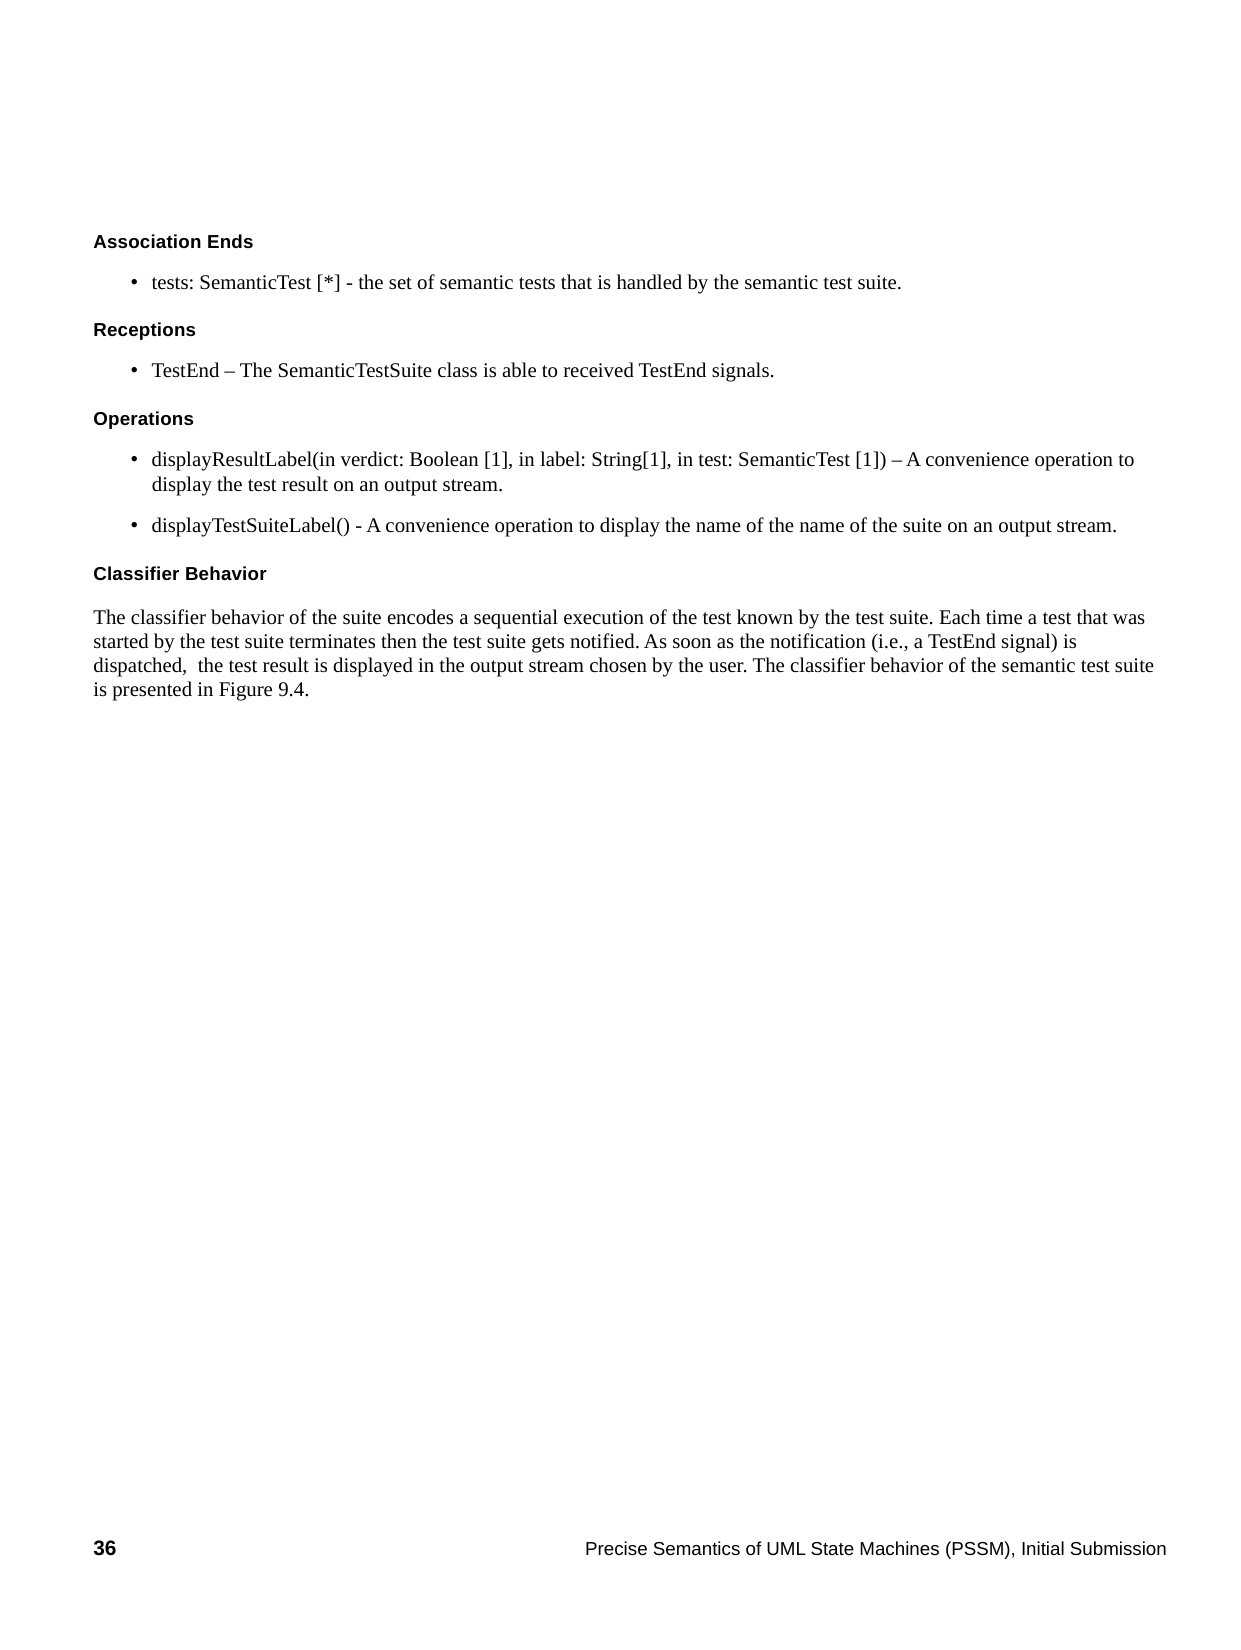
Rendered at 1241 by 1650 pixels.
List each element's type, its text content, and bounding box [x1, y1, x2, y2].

subtitle Receptions [93, 319, 1164, 341]
list tests: SemanticTest [*] - the set of semantic tests that is handled by the semantic test suite. [131, 269, 1164, 294]
list displayTestSuiteLabel() - A convenience operation to display the name of the name of the suite on an output stream. [131, 512, 1164, 537]
list displayResultLabel(in verdict: Boolean [1], in label: String[1], in test: SemanticTest [1]) – A convenience operation to display the test result on an output stream. [131, 446, 1164, 496]
subtitle Classifier Behavior [93, 562, 1164, 584]
list TestEnd – The SemanticTestSuite class is able to received TestEnd signals. [131, 357, 1164, 382]
subtitle Association Ends [93, 231, 1164, 253]
subtitle Operations [93, 407, 1164, 429]
text The classifier behavior of the suite encodes a sequential execution of the test known by the test suite. Each time a test that was started by the test suite terminates then the test suite gets notified. As soon as the notification (i.e., a TestEnd signal) is dispatched, the test result is displayed in the output stream chosen by the user. The classifier behavior of the semantic test suite is presented in Figure 9.4. [93, 605, 1164, 701]
